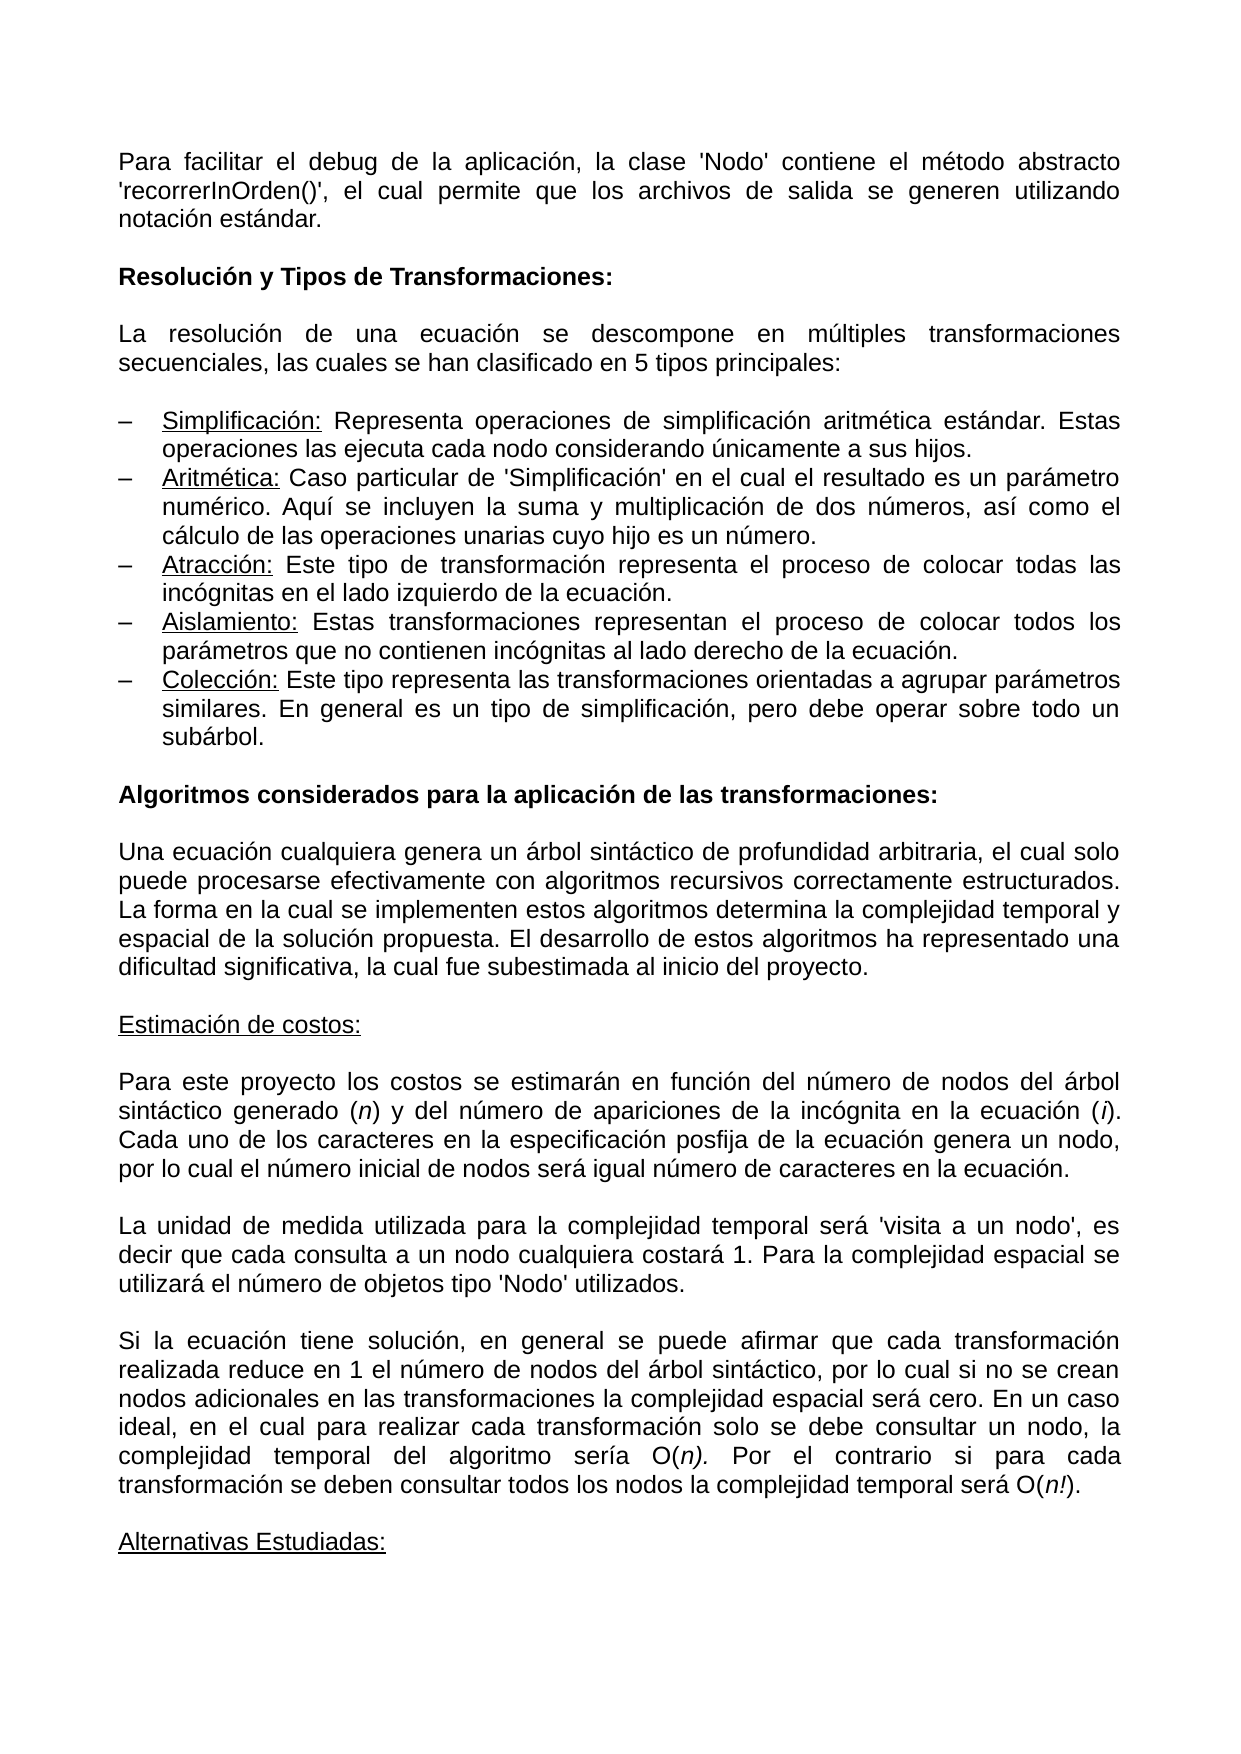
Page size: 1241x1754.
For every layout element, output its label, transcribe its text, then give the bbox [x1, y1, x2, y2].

list Aislamiento: Estas transformaciones representan el proceso de colocar todos los parámetros que no contienen incógnitas al lado derecho de la ecuación. [118, 607, 1122, 665]
text Para facilitar el debug de la aplicación, la clase 'Nodo' contiene el método abstracto 'recorrerInOrden()', el cual permite que los archivos de salida se generen utilizando notación estándar. [118, 147, 1122, 233]
text Para este proyecto los costos se estimarán en función del número de nodos del árbol sintáctico generado (n) y del número de apariciones de la incógnita en la ecuación (i). Cada uno de los caracteres en la especificación posfija de la ecuación genera un nodo, por lo cual el número inicial de nodos será igual número de caracteres en la ecuación. [118, 1067, 1122, 1182]
list Aritmética: Caso particular de 'Simplificación' en el cual el resultado es un parámetro numérico. Aquí se incluyen la suma y multiplicación de dos números, así como el cálculo de las operaciones unarias cuyo hijo es un número. [118, 463, 1122, 549]
list Simplificación: Representa operaciones de simplificación aritmética estándar. Estas operaciones las ejecuta cada nodo considerando únicamente a sus hijos. [118, 406, 1122, 463]
text Resolución y Tipos de Transformaciones: [118, 262, 1122, 291]
text Alternativas Estudiadas: [118, 1527, 1122, 1556]
text Algoritmos considerados para la aplicación de las transformaciones: [118, 780, 1122, 809]
list Atracción: Este tipo de transformación representa el proceso de colocar todas las incógnitas en el lado izquierdo de la ecuación. [118, 549, 1122, 607]
text La resolución de una ecuación se descompone en múltiples transformaciones secuenciales, las cuales se han clasificado en 5 tipos principales: [118, 319, 1122, 377]
text Si la ecuación tiene solución, en general se puede afirmar que cada transformación realizada reduce en 1 el número de nodos del árbol sintáctico, por lo cual si no se crean nodos adicionales en las transformaciones la complejidad espacial será cero. En un caso ideal, en el cual para realizar cada transformación solo se debe consultar un nodo, la complejidad temporal del algoritmo sería O(n). Por el contrario si para cada transformación se deben consultar todos los nodos la complejidad temporal será O(n!). [118, 1326, 1122, 1499]
text Estimación de costos: [118, 1010, 1122, 1039]
text Una ecuación cualquiera genera un árbol sintáctico de profundidad arbitraria, el cual solo puede procesarse efectivamente con algoritmos recursivos correctamente estructurados. La forma en la cual se implementen estos algoritmos determina la complejidad temporal y espacial de la solución propuesta. El desarrollo de estos algoritmos ha representado una dificultad significativa, la cual fue subestimada al inicio del proyecto. [118, 837, 1122, 981]
text La unidad de medida utilizada para la complejidad temporal será 'visita a un nodo', es decir que cada consulta a un nodo cualquiera costará 1. Para la complejidad espacial se utilizará el número de objetos tipo 'Nodo' utilizados. [118, 1211, 1122, 1297]
list Colección: Este tipo representa las transformaciones orientadas a agrupar parámetros similares. En general es un tipo de simplificación, pero debe operar sobre todo un subárbol. [118, 665, 1122, 751]
